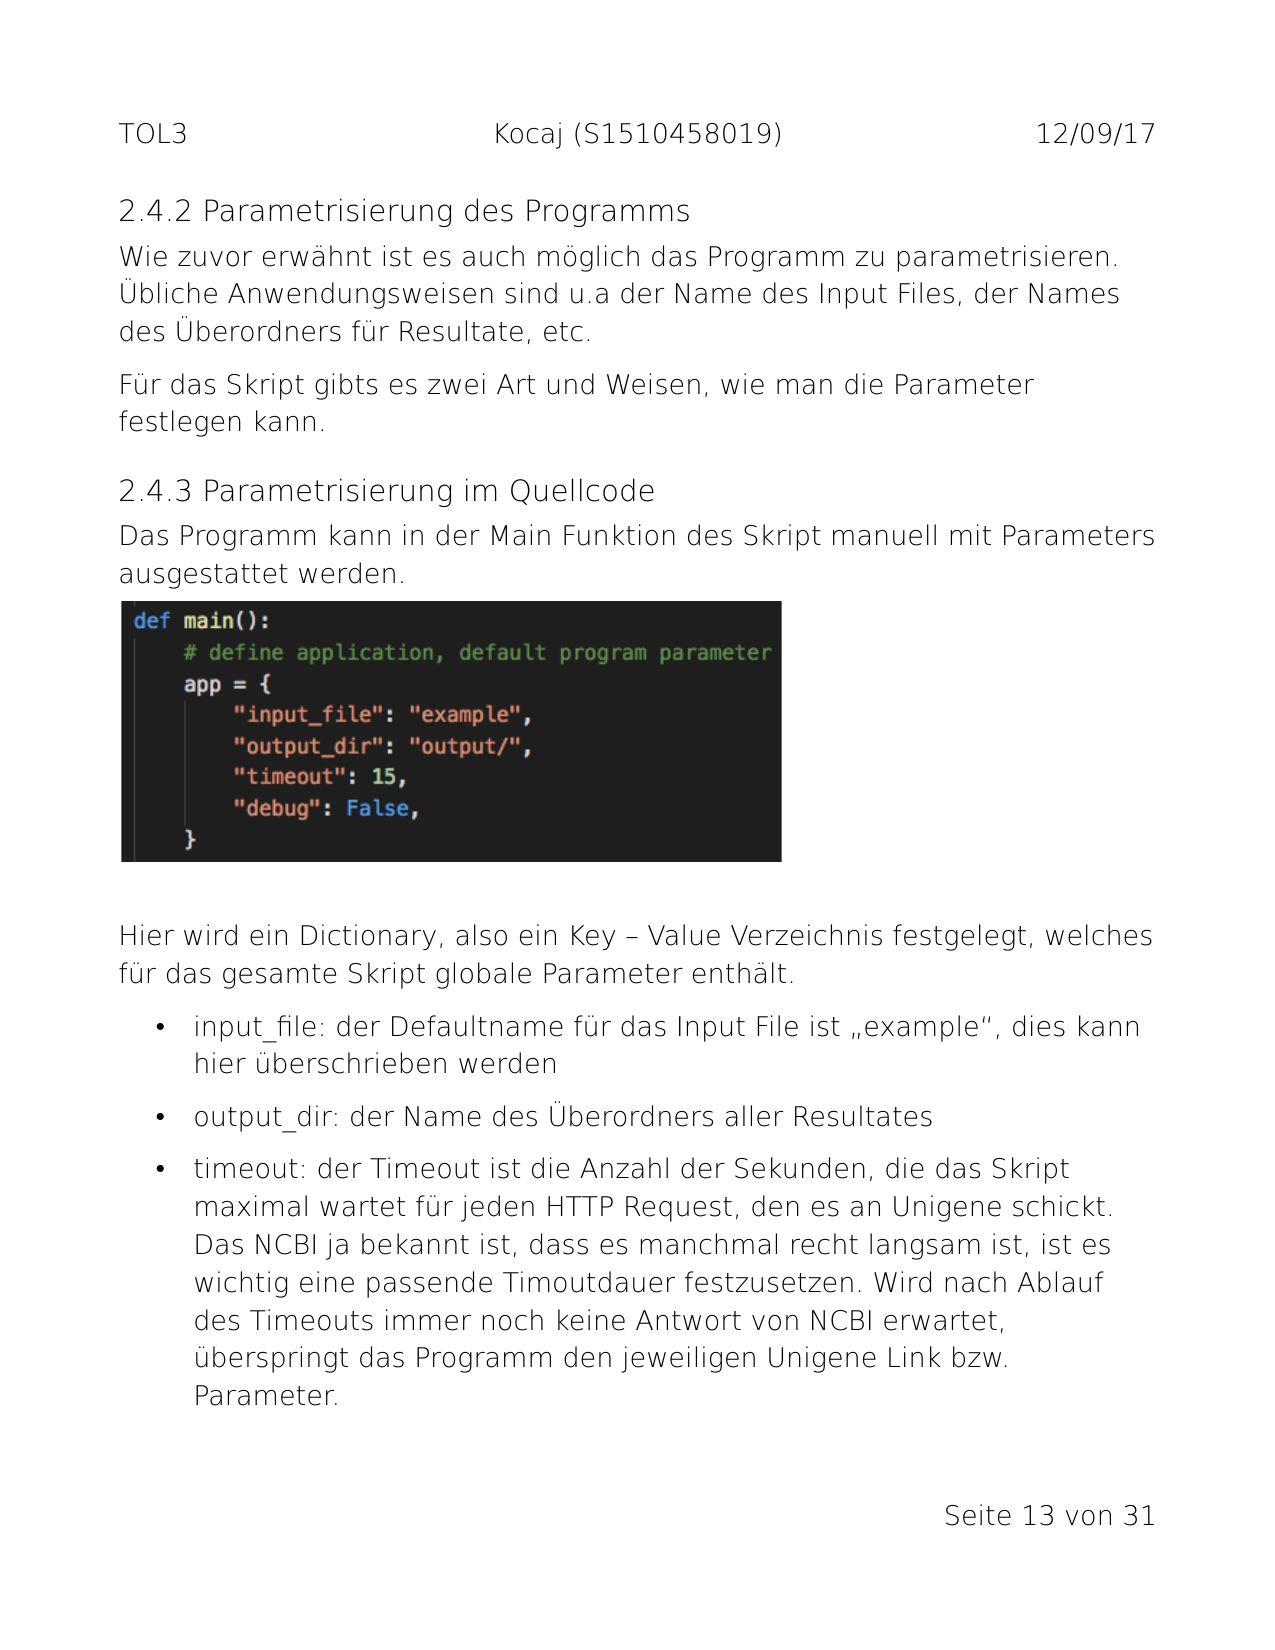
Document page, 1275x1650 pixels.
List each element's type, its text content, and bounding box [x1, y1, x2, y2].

subtitle Für das Skript gibts es zwei Art und Weisen, wie man die Parameter festlegen kann. [118, 369, 1157, 438]
subtitle Wie zuvor erwähnt ist es auch möglich das Programm zu parametrisieren. Übliche Anwendungsweisen sind u.a der Name des Input Files, der Names des Überordners für Resultate, etc. [118, 241, 1157, 348]
list input_file: der Defaultname für das Input File ist „example“, dies kann hier überschrieben werden [156, 1011, 1157, 1080]
text Hier wird ein Dictionary, also ein Key – Value Verzeichnis festgelegt, welches für das gesamte Skript globale Parameter enthält. [118, 921, 1157, 990]
list output_dir: der Name des Überordners aller Resultates [156, 1101, 1157, 1133]
subtitle 2.4.3 Parametrisierung im Quellcode [118, 474, 1157, 508]
subtitle 2.4.2 Parametrisierung des Programms [118, 194, 1157, 228]
picture [121, 601, 782, 862]
text Das Programm kann in der Main Funktion des Skript manuell mit Parameters ausgestattet werden. [118, 520, 1157, 590]
list timeout: der Timeout ist die Anzahl der Sekunden, die das Skript maximal wartet für jeden HTTP Request, den es an Unigene schickt. Das NCBI ja bekannt ist, dass es manchmal recht langsam ist, ist es wichtig eine passende Timoutdauer festzusetzen. Wird nach Ablauf des Timeouts immer noch keine Antwort von NCBI erwartet, überspringt das Programm den jeweiligen Unigene Link bzw. Parameter. [156, 1153, 1157, 1412]
